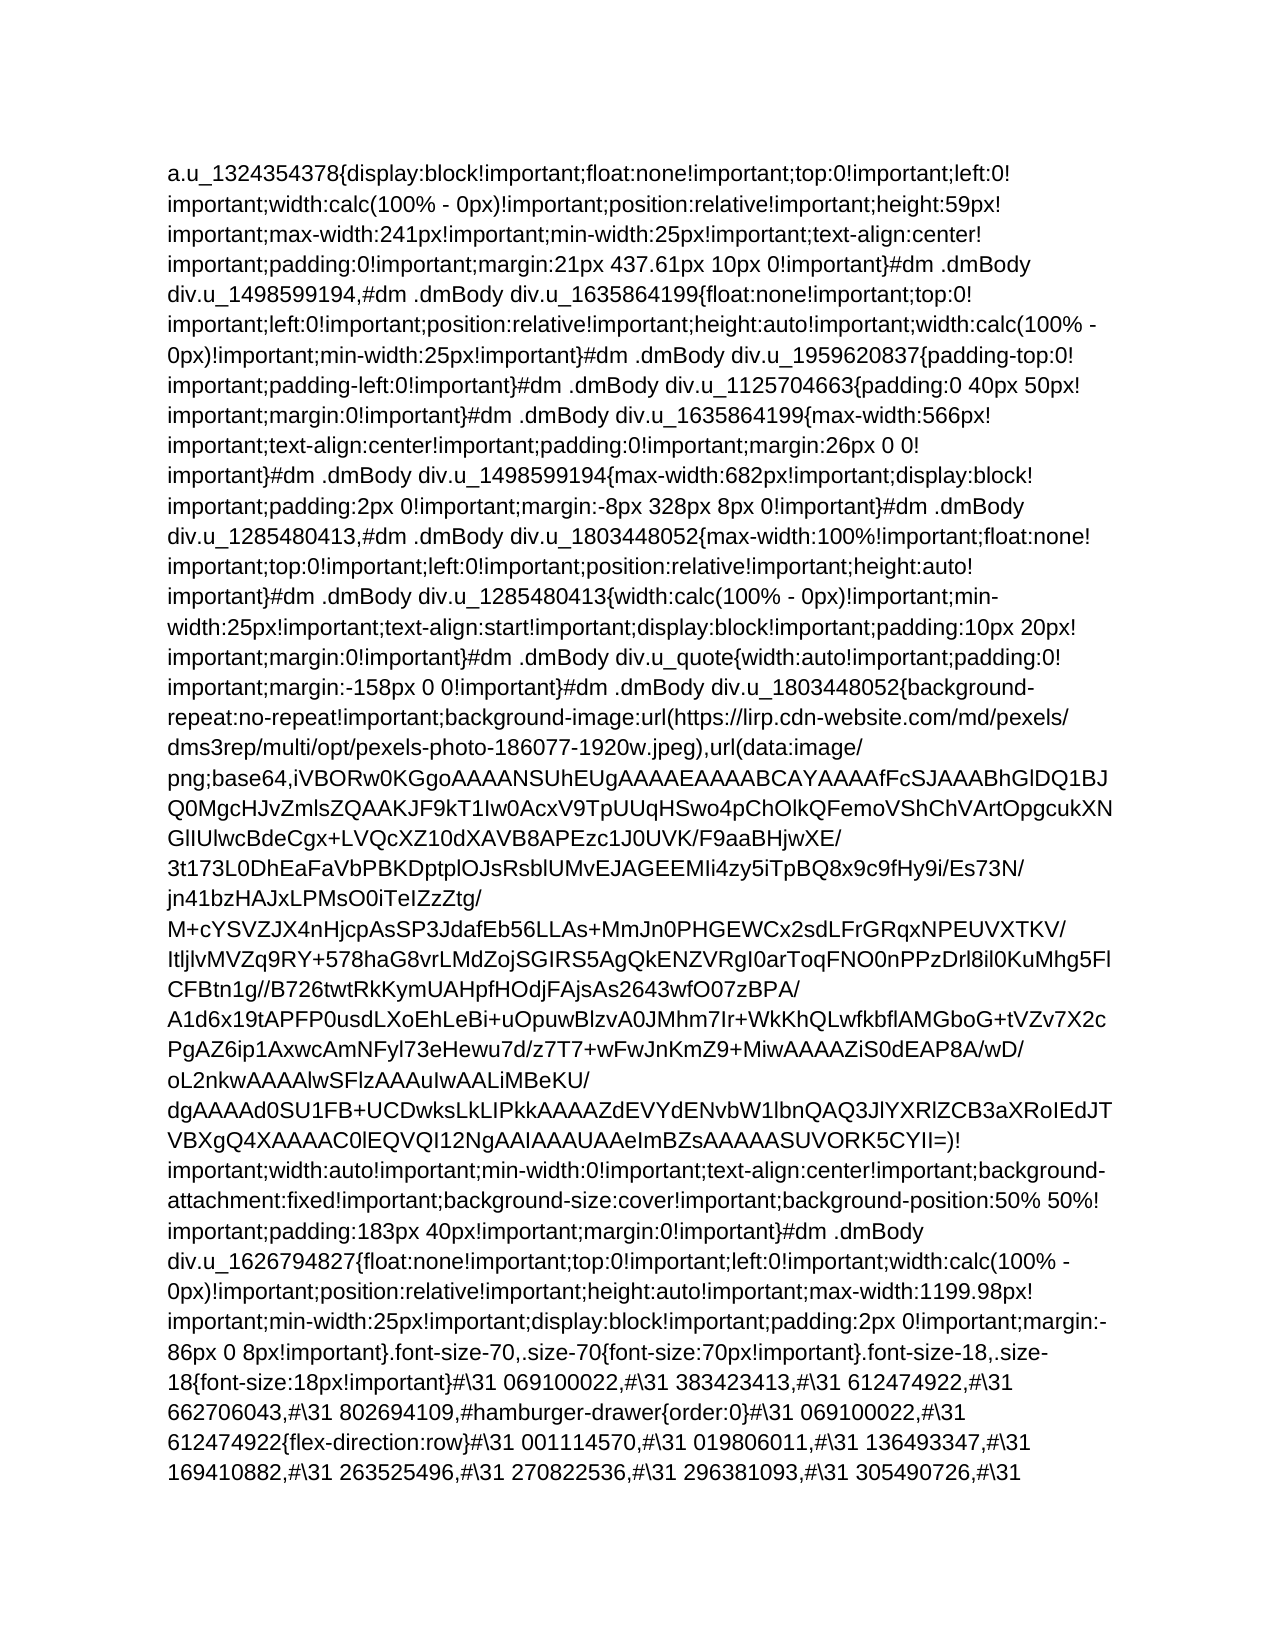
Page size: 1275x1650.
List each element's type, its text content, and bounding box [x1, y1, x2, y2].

table_cell [150, 150, 157, 1496]
table_cell a.u_1324354378{display:block!important;float:none!important;top:0!important;left:0!important;width:calc(100% - 0px)!important;position:relative!important;height:59px!important;max-width:241px!important;min-width:25px!important;text-align:center!important;padding:0!important;margin:21px 437.61px 10px 0!important}#dm .dmBody div.u_1498599194,#dm .dmBody div.u_1635864199{float:none!important;top:0!important;left:0!important;position:relative!important;height:auto!important;width:calc(100% - 0px)!important;min-width:25px!important}#dm .dmBody div.u_1959620837{padding-top:0!important;padding-left:0!important}#dm .dmBody div.u_1125704663{padding:0 40px 50px!important;margin:0!important}#dm .dmBody div.u_1635864199{max-width:566px!important;text-align:center!important;padding:0!important;margin:26px 0 0!important}#dm .dmBody div.u_1498599194{max-width:682px!important;display:block!important;padding:2px 0!important;margin:-8px 328px 8px 0!important}#dm .dmBody div.u_1285480413,#dm .dmBody div.u_1803448052{max-width:100%!important;float:none!important;top:0!important;left:0!important;position:relative!important;height:auto!important}#dm .dmBody div.u_1285480413{width:calc(100% - 0px)!important;min-width:25px!important;text-align:start!important;display:block!important;padding:10px 20px!important;margin:0!important}#dm .dmBody div.u_quote{width:auto!important;padding:0!important;margin:-158px 0 0!important}#dm .dmBody div.u_1803448052{background-repeat:no-repeat!important;background-image:url(https://lirp.cdn-website.com/md/pexels/dms3rep/multi/opt/pexels-photo-186077-1920w.jpeg),url(data:image/png;base64,iVBORw0KGgoAAAANSUhEUgAAAAEAAAABCAYAAAAfFcSJAAABhGlDQ1BJQ0MgcHJvZmlsZQAAKJF9kT1Iw0AcxV9TpUUqHSwo4pChOlkQFemoVShChVArtOpgcukXNGlIUlwcBdeCgx+LVQcXZ10dXAVB8APEzc1J0UVK/F9aaBHjwXE/3t173L0DhEaFaVbPBKDptplOJsRsblUMvEJAGEEMIi4zy5iTpBQ8x9c9fHy9i/Es73N/jn41bzHAJxLPMsO0iTeIZzZtg/M+cYSVZJX4nHjcpAsSP3JdafEb56LLAs+MmJn0PHGEWCx2sdLFrGRqxNPEUVXTKV/ItljlvMVZq9RY+578haG8vrLMdZojSGIRS5AgQkENZVRgI0arToqFNO0nPPzDrl8il0KuMhg5FlCFBtn1g//B726twtRkKymUAHpfHOdjFAjsAs2643wfO07zBPA/A1d6x19tAPFP0usdLXoEhLeBi+uOpuwBlzvA0JMhm7Ir+WkKhQLwfkbflAMGboG+tVZv7X2cPgAZ6ip1AxwcAmNFyl73eHewu7d/z7T7+wFwJnKmZ9+MiwAAAAZiS0dEAP8A/wD/oL2nkwAAAAlwSFlzAAAuIwAALiMBeKU/dgAAAAd0SU1FB+UCDwksLkLIPkkAAAAZdEVYdENvbW1lbnQAQ3JlYXRlZCB3aXRoIEdJTVBXgQ4XAAAAC0lEQVQI12NgAAIAAAUAAeImBZsAAAAASUVORK5CYII=)!important;width:auto!important;min-width:0!important;text-align:center!important;background-attachment:fixed!important;background-size:cover!important;background-position:50% 50%!important;padding:183px 40px!important;margin:0!important}#dm .dmBody div.u_1626794827{float:none!important;top:0!important;left:0!important;width:calc(100% - 0px)!important;position:relative!important;height:auto!important;max-width:1199.98px!important;min-width:25px!important;display:block!important;padding:2px 0!important;margin:-86px 0 8px!important}.font-size-70,.size-70{font-size:70px!important}.font-size-18,.size-18{font-size:18px!important}#\31 069100022,#\31 383423413,#\31 612474922,#\31 662706043,#\31 802694109,#hamburger-drawer{order:0}#\31 069100022,#\31 612474922{flex-direction:row}#\31 001114570,#\31 019806011,#\31 136493347,#\31 169410882,#\31 263525496,#\31 270822536,#\31 296381093,#\31 305490726,#\31 [157, 150, 1125, 1496]
